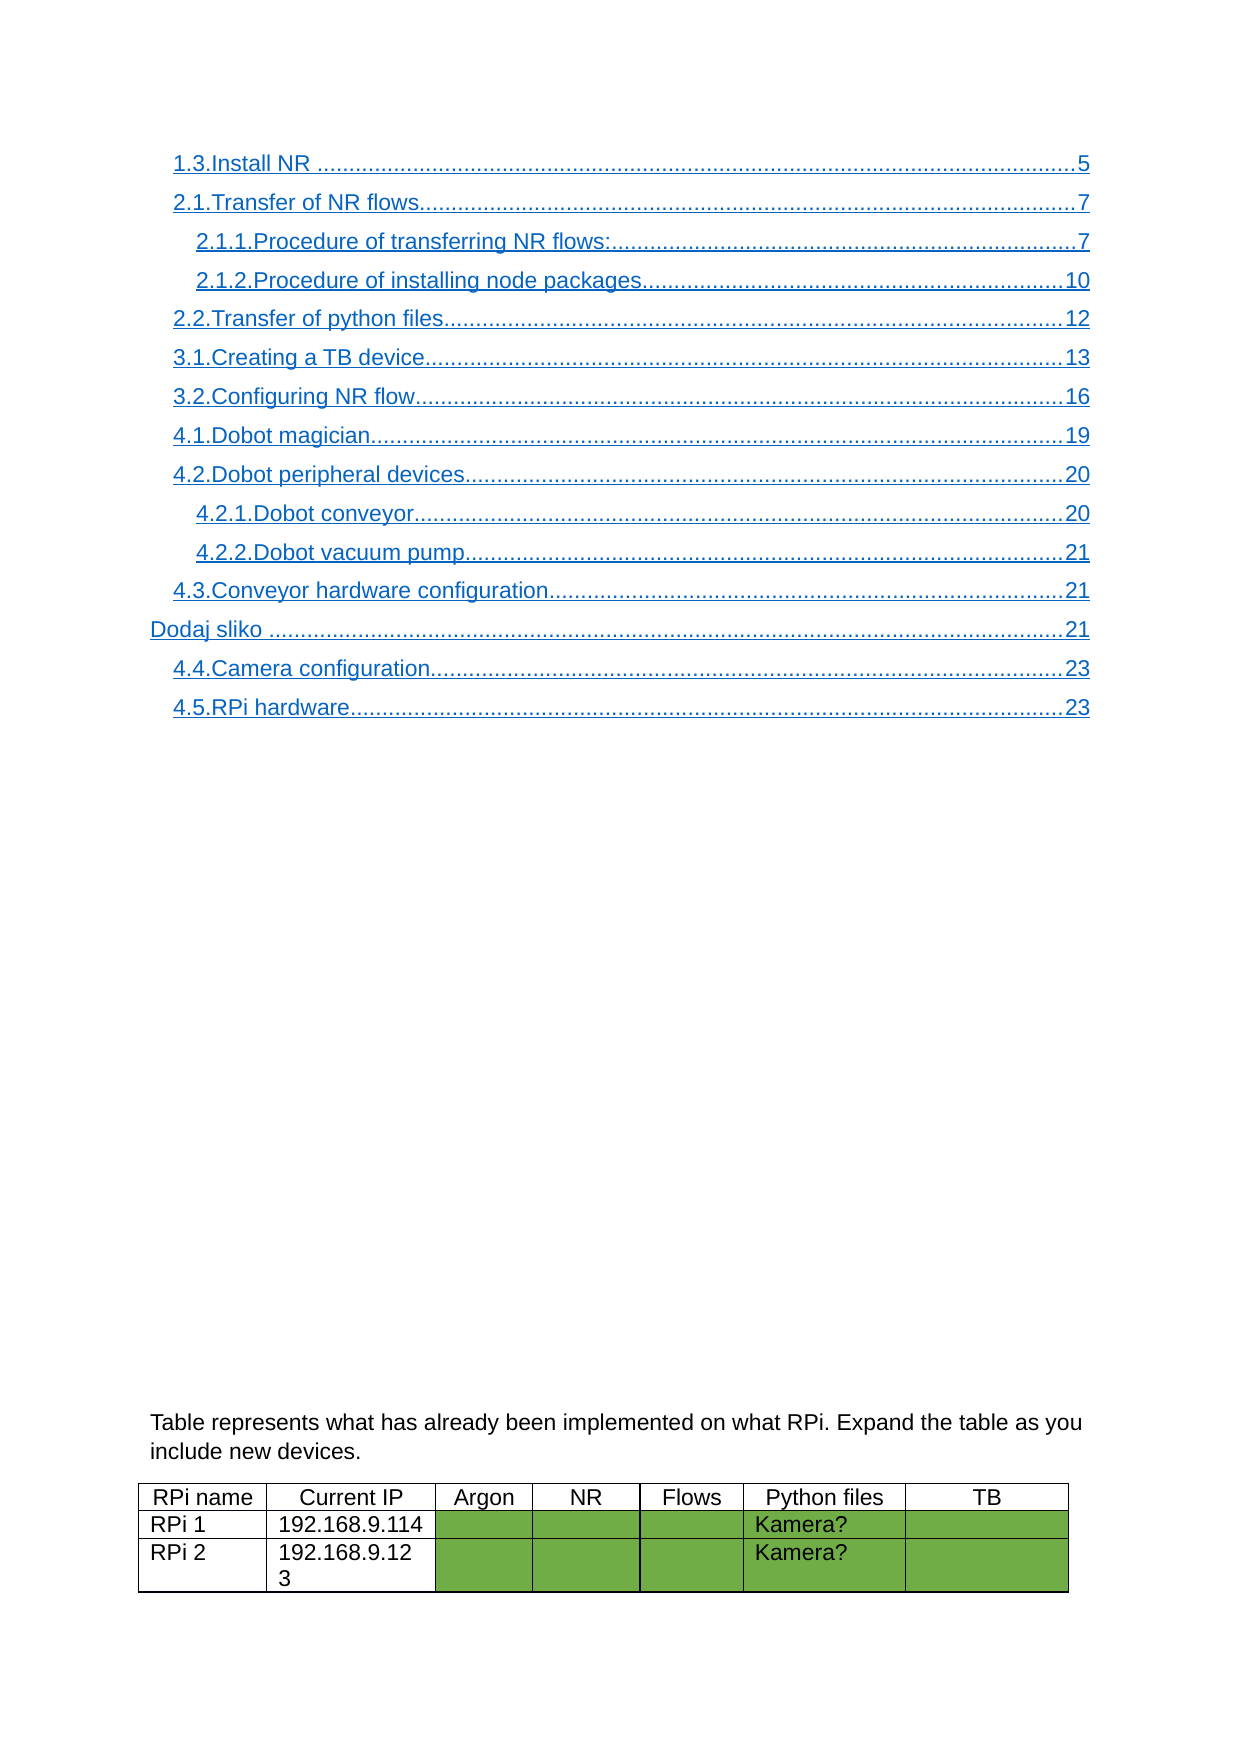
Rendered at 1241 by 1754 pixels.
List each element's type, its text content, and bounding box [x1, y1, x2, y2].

text 4.3.Conveyor hardware configuration 21 [173, 577, 1090, 600]
table_cell [436, 1539, 532, 1591]
table_cell [906, 1539, 1068, 1591]
text 3.1.Creating a TB device 13 [173, 344, 1090, 367]
text 1.3.Install NR 5 [173, 150, 1090, 173]
table_cell [436, 1511, 532, 1538]
table_cell RPi 2 [139, 1539, 266, 1591]
table_cell Kamera? [744, 1539, 905, 1591]
table_cell [641, 1511, 743, 1538]
text 2.2.Transfer of python files 12 [173, 305, 1090, 328]
table_header Flows [641, 1484, 743, 1510]
table_header TB [906, 1484, 1068, 1510]
table_header Current IP [267, 1484, 435, 1510]
table_cell Kamera? [744, 1511, 905, 1538]
text 2.1.2.Procedure of installing node packages 10 [196, 267, 1090, 289]
table_cell [906, 1511, 1068, 1538]
text 4.1.Dobot magician 19 [173, 422, 1090, 445]
table_cell 192.168.9.123 [267, 1539, 435, 1591]
table_cell [533, 1539, 639, 1591]
table_cell [533, 1511, 639, 1538]
text 4.2.Dobot peripheral devices 20 [173, 461, 1090, 484]
text 4.2.1.Dobot conveyor 20 [196, 500, 1090, 523]
text 2.1.Transfer of NR flows 7 [173, 189, 1090, 212]
text 2.1.1.Procedure of transferring NR flows: 7 [196, 228, 1090, 250]
text 4.5.RPi hardware 23 [173, 694, 1090, 717]
table_header RPi name [139, 1484, 266, 1510]
text Dodaj sliko 21 [150, 616, 1090, 639]
text 3.2.Configuring NR flow 16 [173, 383, 1090, 406]
table_header Python files [744, 1484, 905, 1510]
table_header Argon [436, 1484, 532, 1510]
table_cell RPi 1 [139, 1511, 266, 1538]
text 4.2.2.Dobot vacuum pump 21 [196, 538, 1090, 561]
text Table represents what has already been implemented on what RPi. Expand the table as you include new devices. [150, 1409, 1090, 1464]
table_cell [641, 1539, 743, 1591]
text 4.4.Camera configuration 23 [173, 655, 1090, 678]
table_header NR [533, 1484, 639, 1510]
table_cell 192.168.9.114 [267, 1511, 435, 1538]
